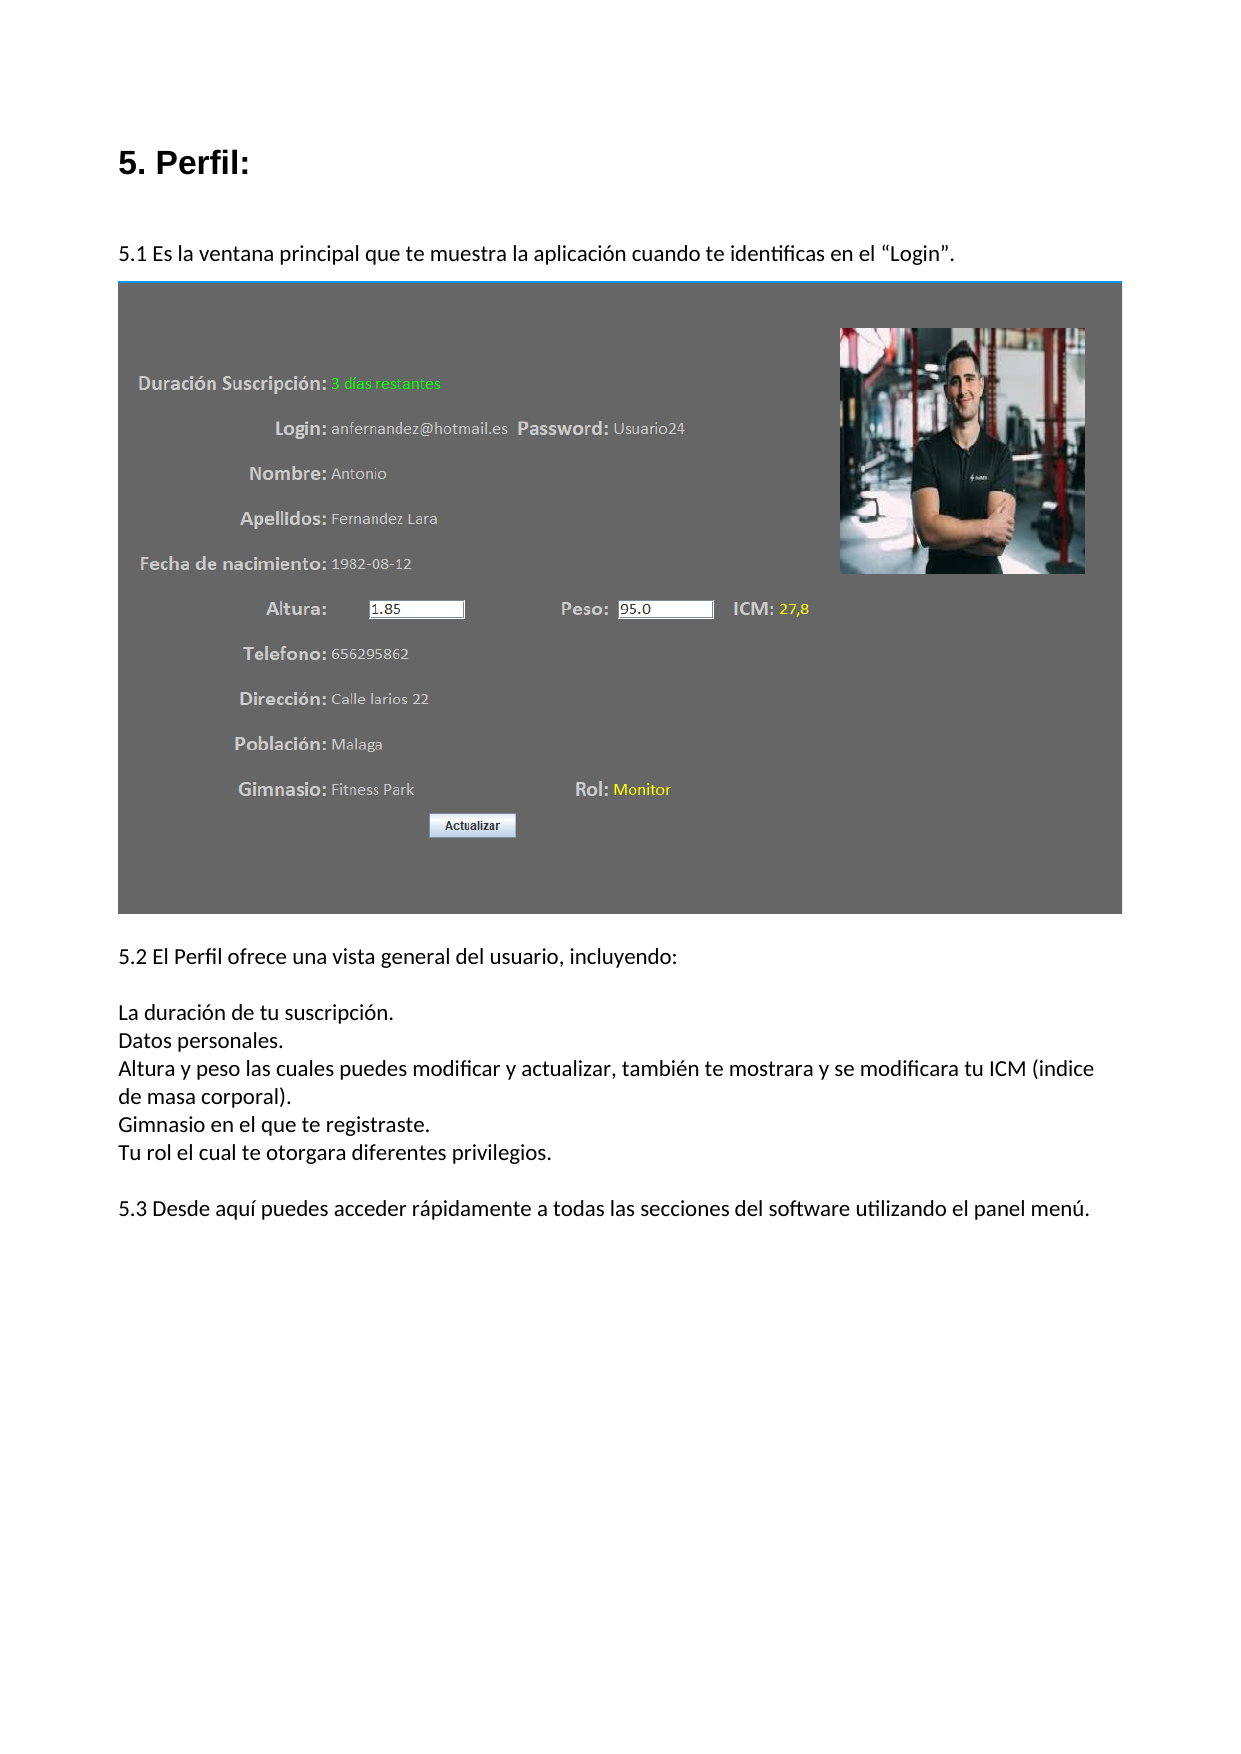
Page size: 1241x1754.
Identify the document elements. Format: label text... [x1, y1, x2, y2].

text 5.2 El Perfil ofrece una vista general del usuario, incluyendo: [118, 942, 1122, 970]
text 5.1 Es la ventana principal que te muestra la aplicación cuando te identificas en el “Login”. [118, 239, 1122, 267]
text Tu rol el cual te otorgara diferentes privilegios. [118, 1138, 1122, 1166]
subtitle 5. Perfil: [118, 143, 1122, 182]
text La duración de tu suscripción. [118, 998, 1122, 1026]
text 5.3 Desde aquí puedes acceder rápidamente a todas las secciones del software utilizando el panel menú. [118, 1194, 1122, 1222]
text Altura y peso las cuales puedes modificar y actualizar, también te mostrara y se modificara tu ICM (indice de masa corporal). [118, 1054, 1122, 1110]
text Datos personales. [118, 1026, 1122, 1054]
picture [118, 281, 1123, 914]
text Gimnasio en el que te registraste. [118, 1110, 1122, 1138]
